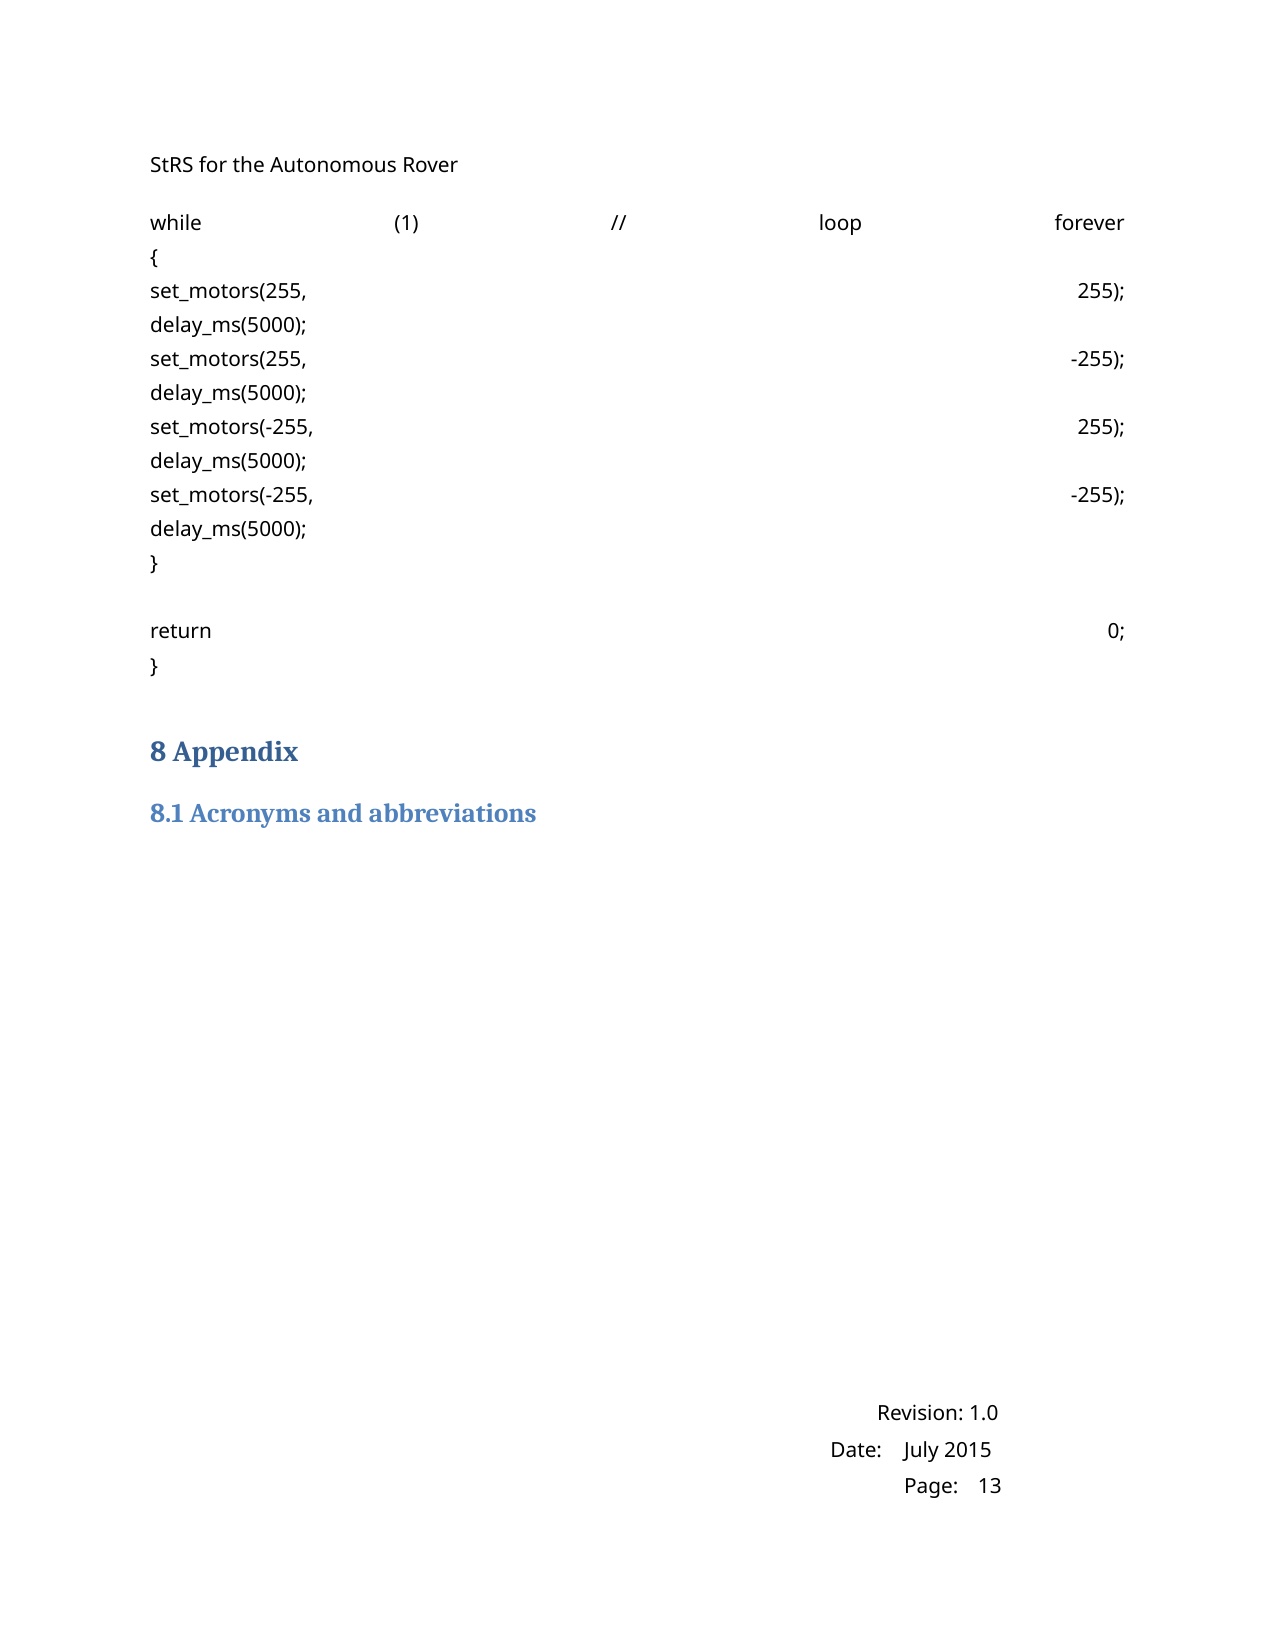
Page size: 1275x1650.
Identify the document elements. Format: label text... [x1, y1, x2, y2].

subtitle 8.1 Acronyms and abbreviations [150, 798, 1125, 829]
subtitle 8 Appendix [150, 735, 1125, 768]
text while (1) // loop forever { set_motors(255, 255); delay_ms(5000); set_motors(255, -255); delay_ms(5000); set_motors(-255, 255); delay_ms(5000); set_motors(-255, -255); delay_ms(5000); } return 0; } [150, 208, 1125, 679]
